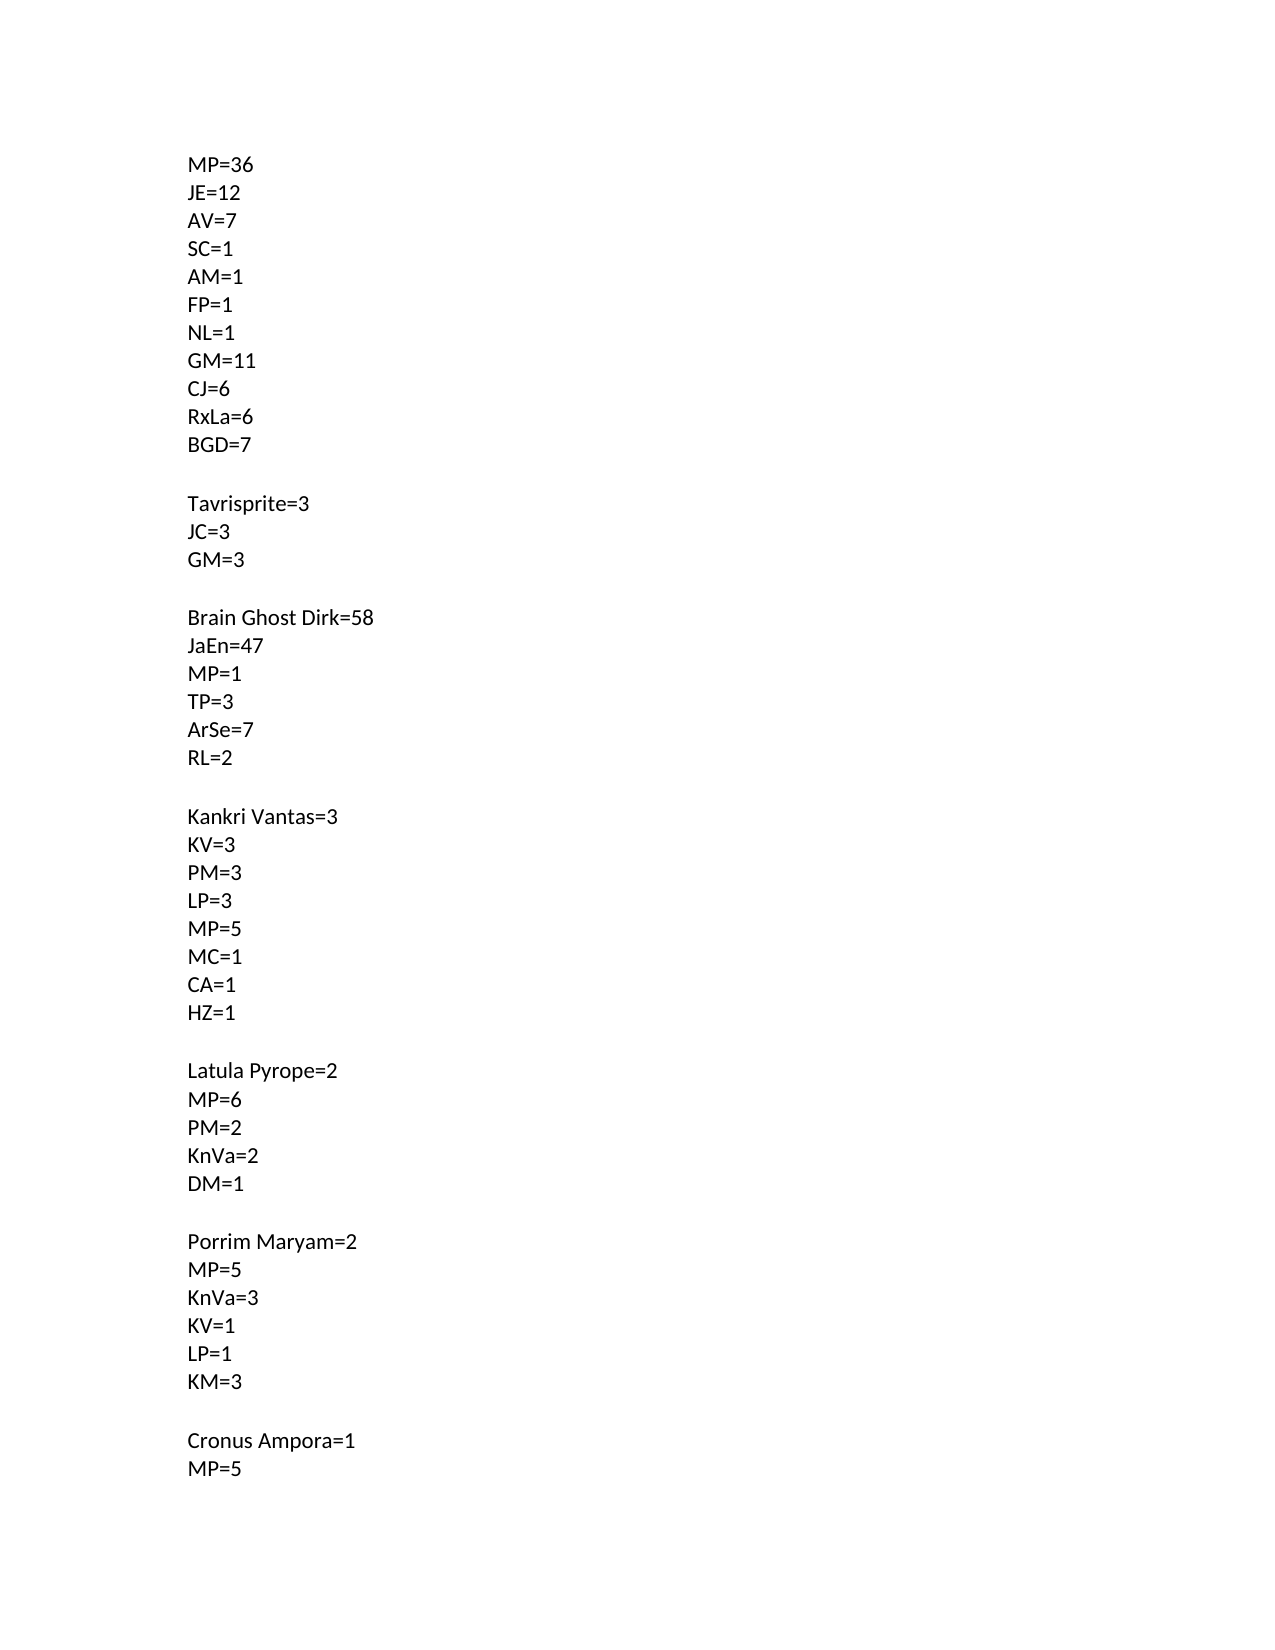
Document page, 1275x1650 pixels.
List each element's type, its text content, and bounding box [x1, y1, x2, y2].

text KV=1 [187, 1311, 1087, 1339]
text KnVa=2 [187, 1141, 1087, 1169]
text CA=1 [187, 970, 1087, 998]
text Tavrisprite=3 [187, 489, 1087, 517]
text SC=1 [187, 234, 1087, 262]
text AM=1 [187, 262, 1087, 290]
text TP=3 [187, 687, 1087, 715]
text AV=7 [187, 206, 1087, 234]
text DM=1 [187, 1169, 1087, 1197]
text KM=3 [187, 1367, 1087, 1395]
text MC=1 [187, 942, 1087, 970]
text Brain Ghost Dirk=58 [187, 603, 1087, 631]
text Porrim Maryam=2 [187, 1227, 1087, 1255]
text PM=2 [187, 1113, 1087, 1141]
text FP=1 [187, 290, 1087, 318]
text MP=1 [187, 659, 1087, 687]
text MP=5 [187, 914, 1087, 942]
text LP=3 [187, 886, 1087, 914]
text ArSe=7 [187, 715, 1087, 743]
text Kankri Vantas=3 [187, 802, 1087, 830]
text MP=36 [187, 150, 1087, 178]
text JE=12 [187, 178, 1087, 206]
text KV=3 [187, 830, 1087, 858]
text GM=3 [187, 545, 1087, 573]
text RxLa=6 [187, 402, 1087, 430]
text MP=5 [187, 1454, 1087, 1482]
text NL=1 [187, 318, 1087, 346]
text HZ=1 [187, 998, 1087, 1026]
text LP=1 [187, 1339, 1087, 1367]
text BGD=7 [187, 430, 1087, 458]
text RL=2 [187, 743, 1087, 771]
text MP=6 [187, 1085, 1087, 1113]
text JC=3 [187, 517, 1087, 545]
text PM=3 [187, 858, 1087, 886]
text Cronus Ampora=1 [187, 1426, 1087, 1454]
text MP=5 [187, 1255, 1087, 1283]
text KnVa=3 [187, 1283, 1087, 1311]
text Latula Pyrope=2 [187, 1057, 1087, 1085]
text GM=11 [187, 346, 1087, 374]
text CJ=6 [187, 374, 1087, 402]
text JaEn=47 [187, 631, 1087, 659]
